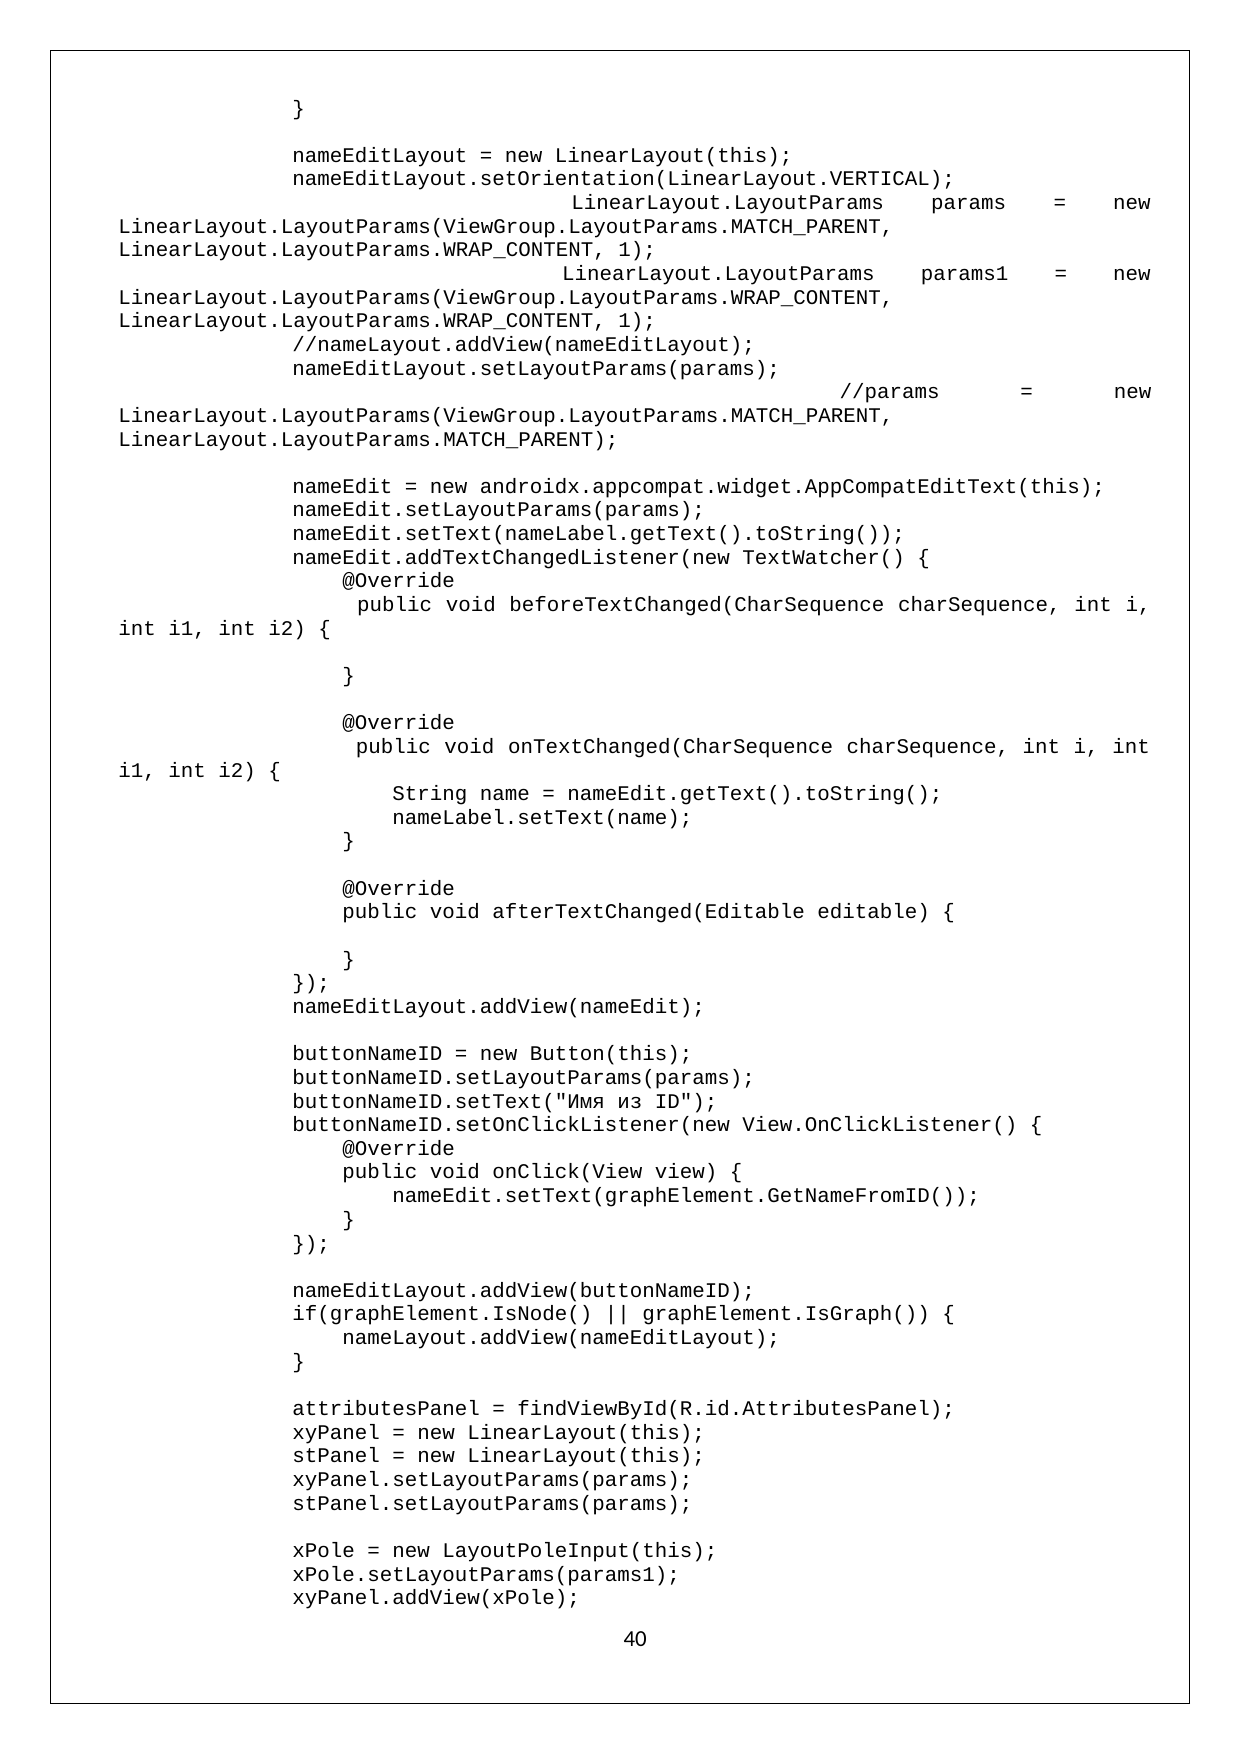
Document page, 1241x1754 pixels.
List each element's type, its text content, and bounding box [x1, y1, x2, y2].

text xPole = new LayoutPoleInput(this); [118, 1540, 1152, 1563]
text xyPanel.setLayoutParams(params); [118, 1469, 1152, 1493]
text } [118, 831, 1152, 854]
text nameEditLayout = new LinearLayout(this); [118, 145, 1152, 168]
text @Override [118, 570, 1152, 594]
text nameEdit.setText(nameLabel.getText().toString()); [118, 523, 1152, 547]
text nameEditLayout.addView(buttonNameID); [118, 1280, 1152, 1303]
text nameEdit.setText(graphElement.GetNameFromID()); [118, 1185, 1152, 1209]
text }); [118, 1232, 1152, 1256]
text } [118, 97, 1152, 121]
text xPole.setLayoutParams(params1); [118, 1563, 1152, 1587]
text buttonNameID.setOnClickListener(new View.OnClickListener() { [118, 1114, 1152, 1138]
text //params = new LinearLayout.LayoutParams(ViewGroup.LayoutParams.MATCH_PARENT, LinearLayout.LayoutParams.MATCH_PARENT); [118, 381, 1152, 452]
text @Override [118, 1138, 1152, 1162]
text stPanel.setLayoutParams(params); [118, 1493, 1152, 1516]
text nameEdit.addTextChangedListener(new TextWatcher() { [118, 547, 1152, 570]
text //nameLayout.addView(nameEditLayout); [118, 334, 1152, 358]
text buttonNameID.setLayoutParams(params); [118, 1067, 1152, 1091]
text public void afterTextChanged(Editable editable) { [118, 901, 1152, 925]
text }); [118, 972, 1152, 996]
text nameLayout.addView(nameEditLayout); [118, 1327, 1152, 1351]
text nameEditLayout.setOrientation(LinearLayout.VERTICAL); [118, 168, 1152, 192]
text attributesPanel = findViewById(R.id.AttributesPanel); [118, 1398, 1152, 1422]
text LinearLayout.LayoutParams params = new LinearLayout.LayoutParams(ViewGroup.LayoutParams.MATCH_PARENT, LinearLayout.LayoutParams.WRAP_CONTENT, 1); [118, 192, 1152, 263]
text nameEditLayout.addView(nameEdit); [118, 996, 1152, 1020]
text if(graphElement.IsNode() || graphElement.IsGraph()) { [118, 1303, 1152, 1327]
text public void onClick(View view) { [118, 1162, 1152, 1185]
text stPanel = new LinearLayout(this); [118, 1445, 1152, 1469]
text public void beforeTextChanged(CharSequence charSequence, int i, int i1, int i2) { [118, 594, 1152, 641]
text nameEdit.setLayoutParams(params); [118, 499, 1152, 523]
text nameEdit = new androidx.appcompat.widget.AppCompatEditText(this); [118, 476, 1152, 499]
text @Override [118, 712, 1152, 736]
text buttonNameID = new Button(this); [118, 1043, 1152, 1067]
text } [118, 1209, 1152, 1232]
text buttonNameID.setText("Имя из ID"); [118, 1091, 1152, 1114]
text LinearLayout.LayoutParams params1 = new LinearLayout.LayoutParams(ViewGroup.LayoutParams.WRAP_CONTENT, LinearLayout.LayoutParams.WRAP_CONTENT, 1); [118, 263, 1152, 334]
text String name = nameEdit.getText().toString(); [118, 783, 1152, 807]
text } [118, 665, 1152, 689]
text nameLabel.setText(name); [118, 807, 1152, 831]
text @Override [118, 878, 1152, 901]
text nameEditLayout.setLayoutParams(params); [118, 358, 1152, 381]
text } [118, 1351, 1152, 1374]
text xyPanel = new LinearLayout(this); [118, 1422, 1152, 1445]
text public void onTextChanged(CharSequence charSequence, int i, int i1, int i2) { [118, 736, 1152, 783]
text } [118, 949, 1152, 972]
text xyPanel.addView(xPole); [118, 1587, 1152, 1611]
